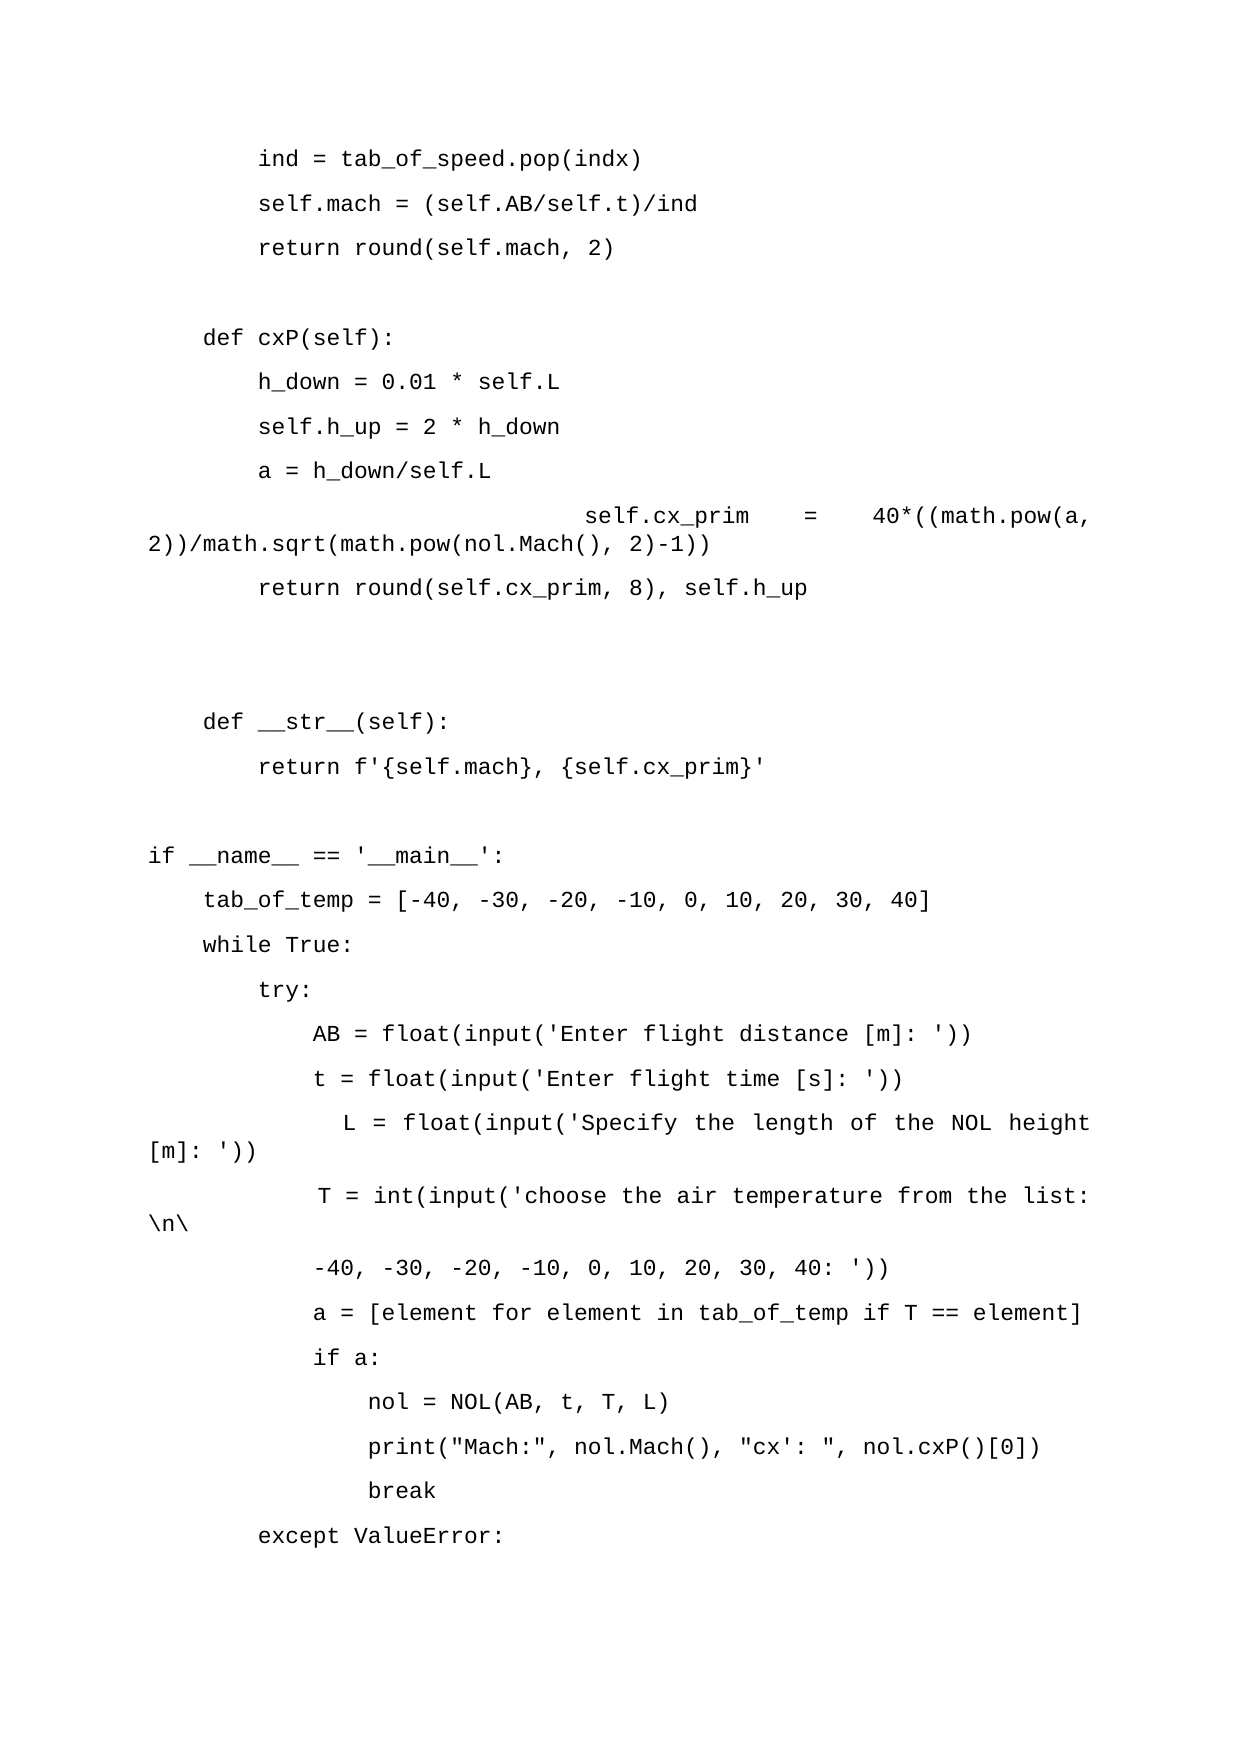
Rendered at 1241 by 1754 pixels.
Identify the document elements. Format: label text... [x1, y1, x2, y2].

text break [148, 1480, 1093, 1506]
text self.cx_prim = 40*((math.pow(a, 2))/math.sqrt(math.pow(nol.Mach(), 2)-1)) [148, 504, 1093, 558]
text return round(self.mach, 2) [148, 237, 1093, 263]
text return round(self.cx_prim, 8), self.h_up [148, 577, 1093, 603]
text -40, -30, -20, -10, 0, 10, 20, 30, 40: ')) [148, 1257, 1093, 1283]
text tab_of_temp = [-40, -30, -20, -10, 0, 10, 20, 30, 40] [148, 889, 1093, 915]
text while True: [148, 933, 1093, 959]
text try: [148, 978, 1093, 1004]
text def __str__(self): [148, 711, 1093, 736]
text ind = tab_of_speed.pop(indx) [148, 148, 1093, 173]
text a = h_down/self.L [148, 460, 1093, 486]
text if a: [148, 1346, 1093, 1372]
text nol = NOL(AB, t, T, L) [148, 1391, 1093, 1416]
text t = float(input('Enter flight time [s]: ')) [148, 1067, 1093, 1093]
text self.h_up = 2 * h_down [148, 415, 1093, 441]
text a = [element for element in tab_of_temp if T == element] [148, 1301, 1093, 1327]
text self.mach = (self.AB/self.t)/ind [148, 192, 1093, 218]
text except ValueError: [148, 1524, 1093, 1550]
text L = float(input('Specify the length of the NOL height [m]: ')) [148, 1112, 1093, 1166]
text T = int(input('choose the air temperature from the list: \n\ [148, 1184, 1093, 1238]
text if __name__ == '__main__': [148, 844, 1093, 870]
text def cxP(self): [148, 326, 1093, 352]
text AB = float(input('Enter flight distance [m]: ')) [148, 1023, 1093, 1048]
text return f'{self.mach}, {self.cx_prim}' [148, 755, 1093, 781]
text print("Mach:", nol.Mach(), "cx': ", nol.cxP()[0]) [148, 1435, 1093, 1461]
text h_down = 0.01 * self.L [148, 371, 1093, 396]
